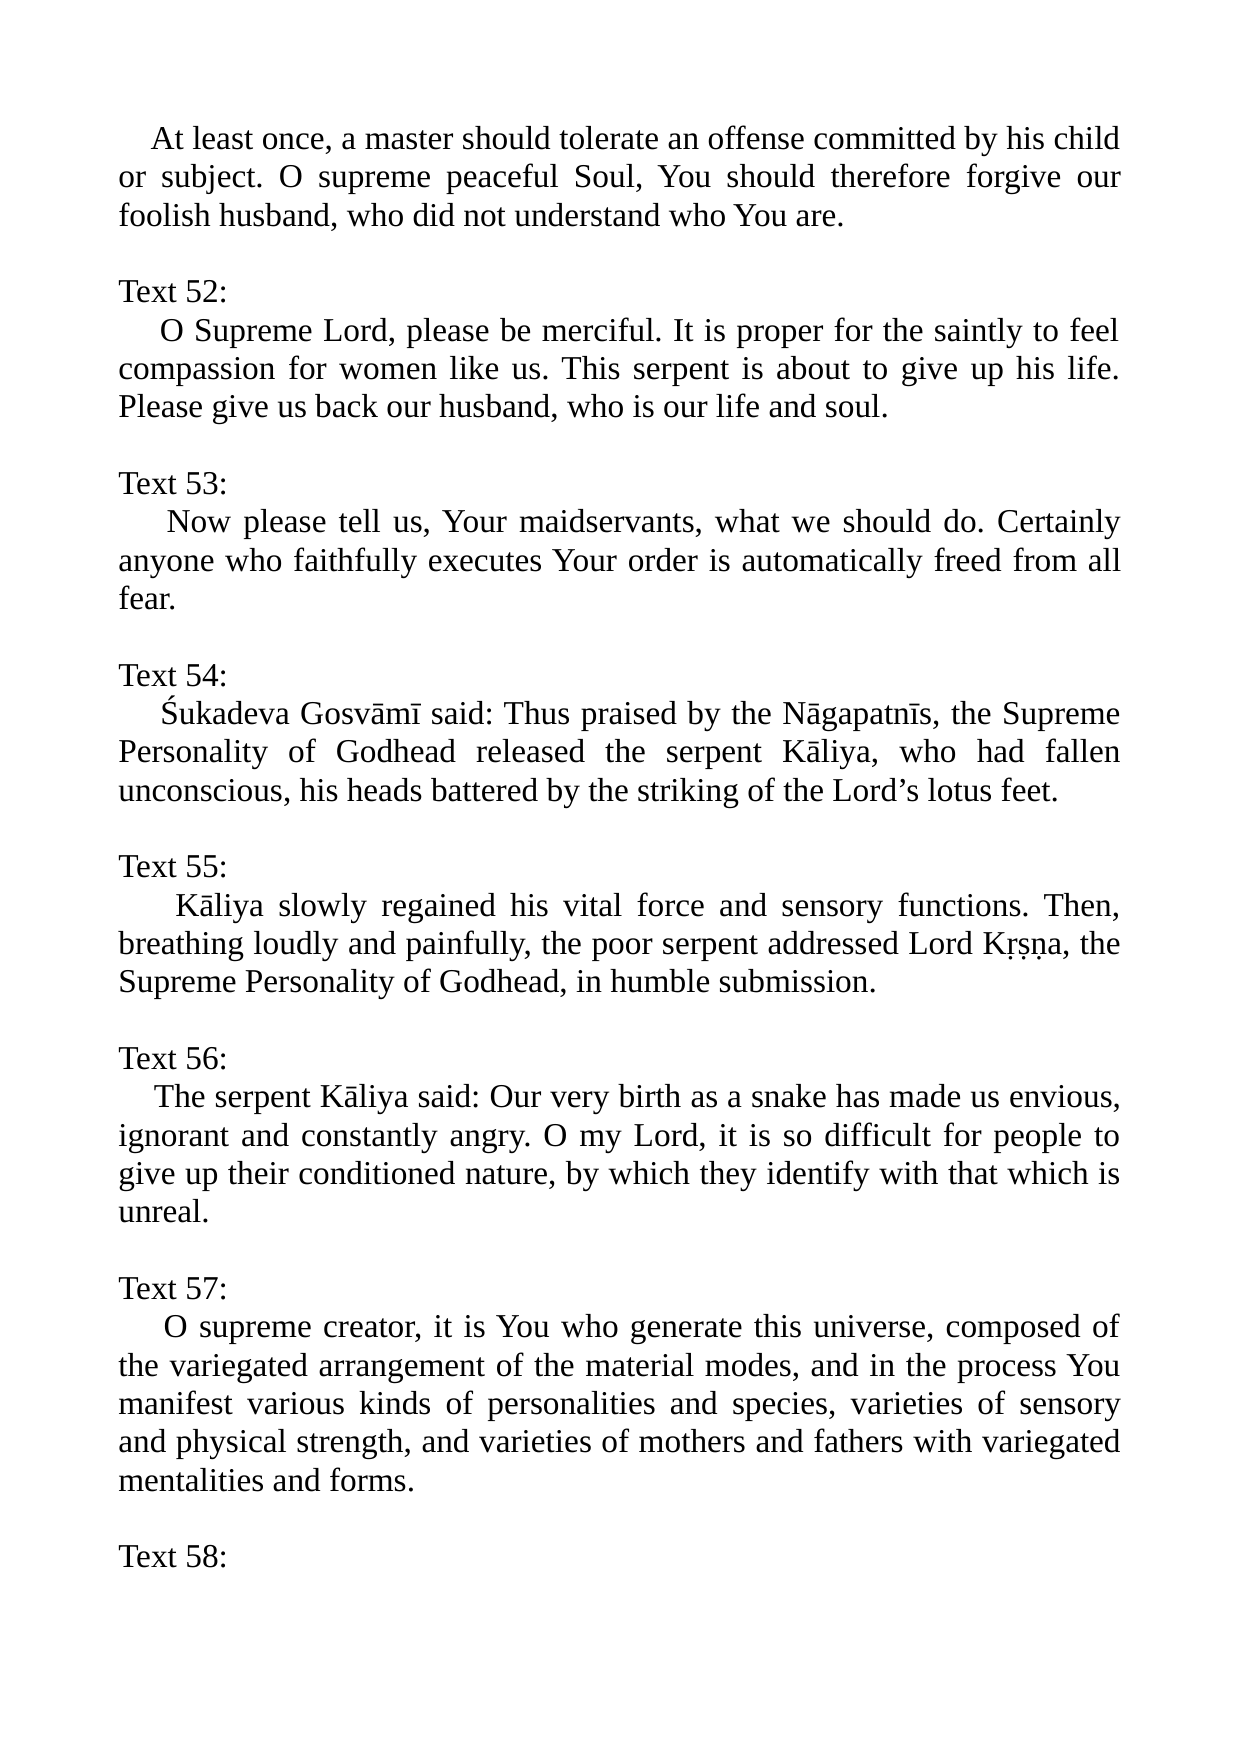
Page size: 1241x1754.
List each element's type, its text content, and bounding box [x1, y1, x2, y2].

text Śukadeva Gosvāmī said: Thus praised by the Nāgapatnīs, the Supreme Personality of Godhead released the serpent Kāliya, who had fallen unconscious, his heads battered by the striking of the Lord’s lotus feet. [118, 693, 1122, 808]
text Text 53: [118, 463, 1122, 501]
text Text 55: [118, 846, 1122, 885]
text Kāliya slowly regained his vital force and sensory functions. Then, breathing loudly and painfully, the poor serpent addressed Lord Kṛṣṇa, the Supreme Personality of Godhead, in humble submission. [118, 885, 1122, 1000]
text Text 58: [118, 1536, 1122, 1575]
text O Supreme Lord, please be merciful. It is proper for the saintly to feel compassion for women like us. This serpent is about to give up his life. Please give us back our husband, who is our life and soul. [118, 310, 1122, 425]
text Text 57: [118, 1268, 1122, 1306]
text O supreme creator, it is You who generate this universe, composed of the variegated arrangement of the material modes, and in the process You manifest various kinds of personalities and species, varieties of sensory and physical strength, and varieties of mothers and fathers with variegated mentalities and forms. [118, 1306, 1122, 1498]
text The serpent Kāliya said: Our very birth as a snake has made us envious, ignorant and constantly angry. O my Lord, it is so difficult for people to give up their conditioned nature, by which they identify with that which is unreal. [118, 1076, 1122, 1230]
text Text 54: [118, 655, 1122, 693]
text Text 56: [118, 1038, 1122, 1076]
text Text 52: [118, 271, 1122, 310]
text Now please tell us, Your maidservants, what we should do. Certainly anyone who faithfully executes Your order is automatically freed from all fear. [118, 501, 1122, 616]
text At least once, a master should tolerate an offense committed by his child or subject. O supreme peaceful Soul, You should therefore forgive our foolish husband, who did not understand who You are. [118, 118, 1122, 233]
